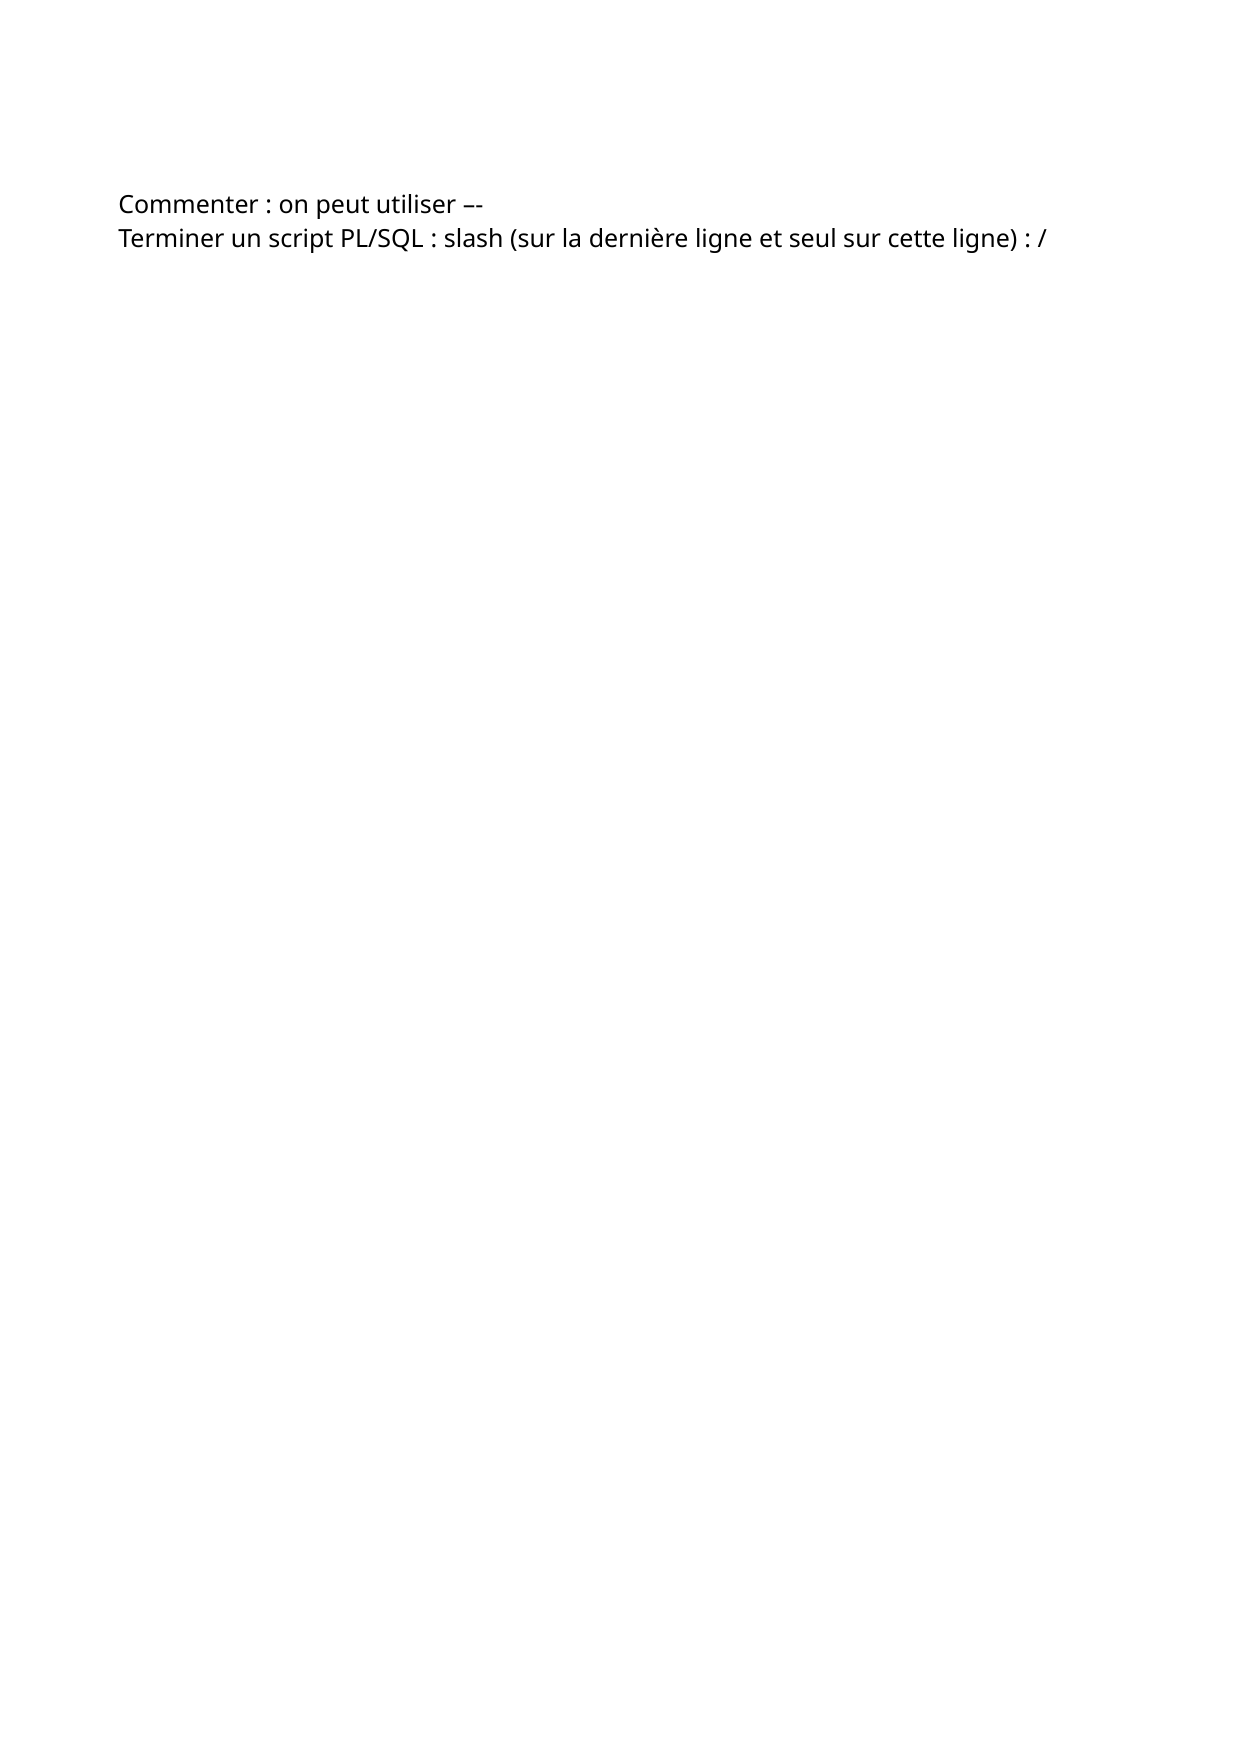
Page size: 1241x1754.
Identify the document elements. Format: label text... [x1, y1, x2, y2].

text Commenter : on peut utiliser –- Terminer un script PL/SQL : slash (sur la dernière ligne et seul sur cette ligne) : / [118, 186, 1122, 254]
